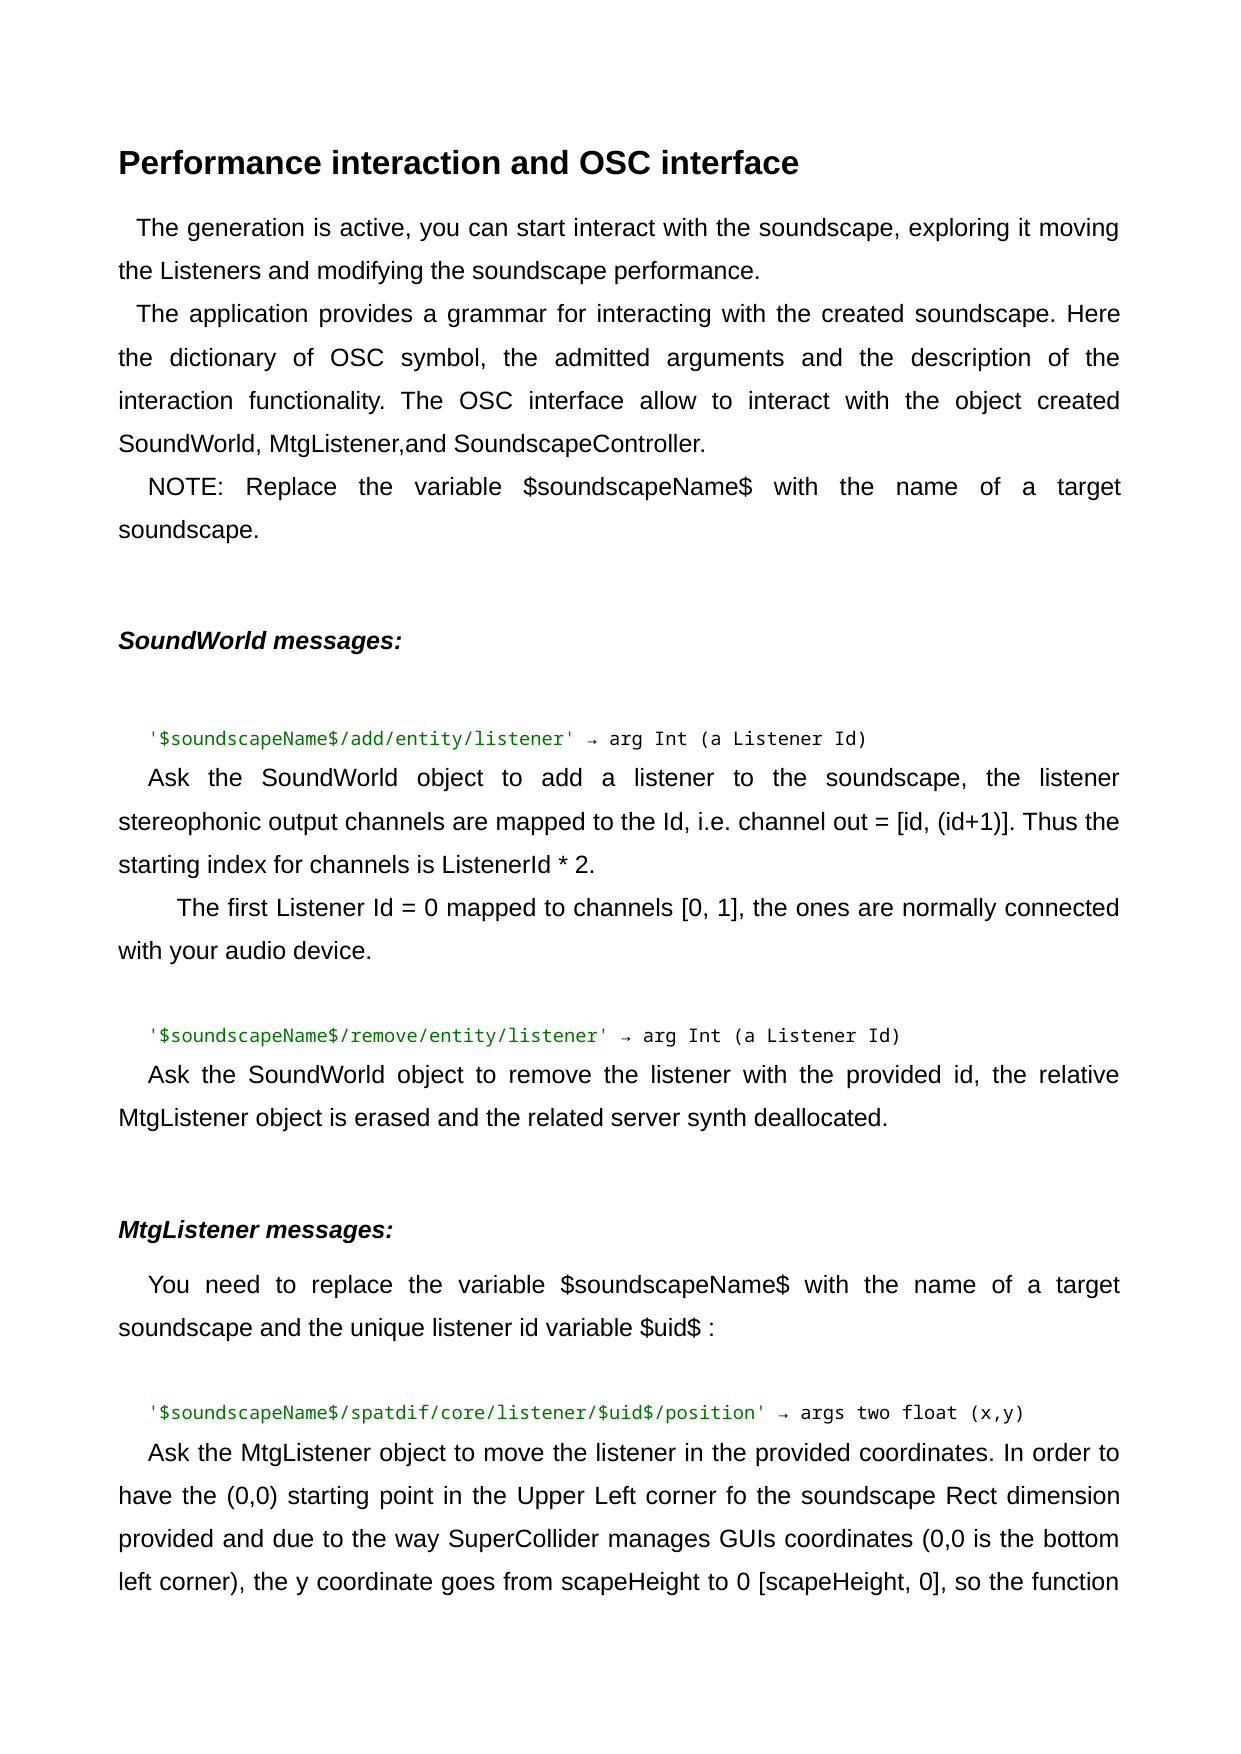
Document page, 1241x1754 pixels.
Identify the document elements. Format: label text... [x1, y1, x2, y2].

text The generation is active, you can start interact with the soundscape, exploring it moving the Listeners and modifying the soundscape performance. [118, 213, 1122, 285]
text The application provides a grammar for interacting with the created soundscape. Here the dictionary of OSC symbol, the admitted arguments and the description of the interaction functionality. The OSC interface allow to interact with the object created SoundWorld, MtgListener,and SoundscapeController. [118, 299, 1122, 458]
subtitle SoundWorld messages: [118, 626, 1122, 655]
text The first Listener Id = 0 mapped to channels [0, 1], the ones are normally connected with your audio device. [118, 893, 1122, 964]
subtitle Performance interaction and OSC interface [118, 143, 1122, 182]
text '$soundscapeName$/remove/entity/listener' → arg Int (a Listener Id) [118, 1022, 1122, 1048]
text Ask the SoundWorld object to add a listener to the soundscape, the listener stereophonic output channels are mapped to the Id, i.e. channel out = [id, (id+1)]. Thus the starting index for channels is ListenerId * 2. [118, 763, 1122, 878]
text NOTE: Replace the variable $soundscapeName$ with the name of a target soundscape. [118, 472, 1122, 544]
text Ask the MtgListener object to move the listener in the provided coordinates. In order to have the (0,0) starting point in the Upper Left corner fo the soundscape Rect dimension provided and due to the way SuperCollider manages GUIs coordinates (0,0 is the bottom left corner), the y coordinate goes from scapeHeight to 0 [scapeHeight, 0], so the function [118, 1438, 1122, 1596]
text '$soundscapeName$/spatdif/core/listener/$uid$/position' → args two float (x,y) [118, 1399, 1122, 1425]
text You need to replace the variable $soundscapeName$ with the name of a target soundscape and the unique listener id variable $uid$ : [118, 1270, 1122, 1342]
text Ask the SoundWorld object to remove the listener with the provided id, the relative MtgListener object is erased and the related server synth deallocated. [118, 1060, 1122, 1132]
subtitle MtgListener messages: [118, 1215, 1122, 1243]
text '$soundscapeName$/add/entity/listener' → arg Int (a Listener Id) [118, 725, 1122, 751]
